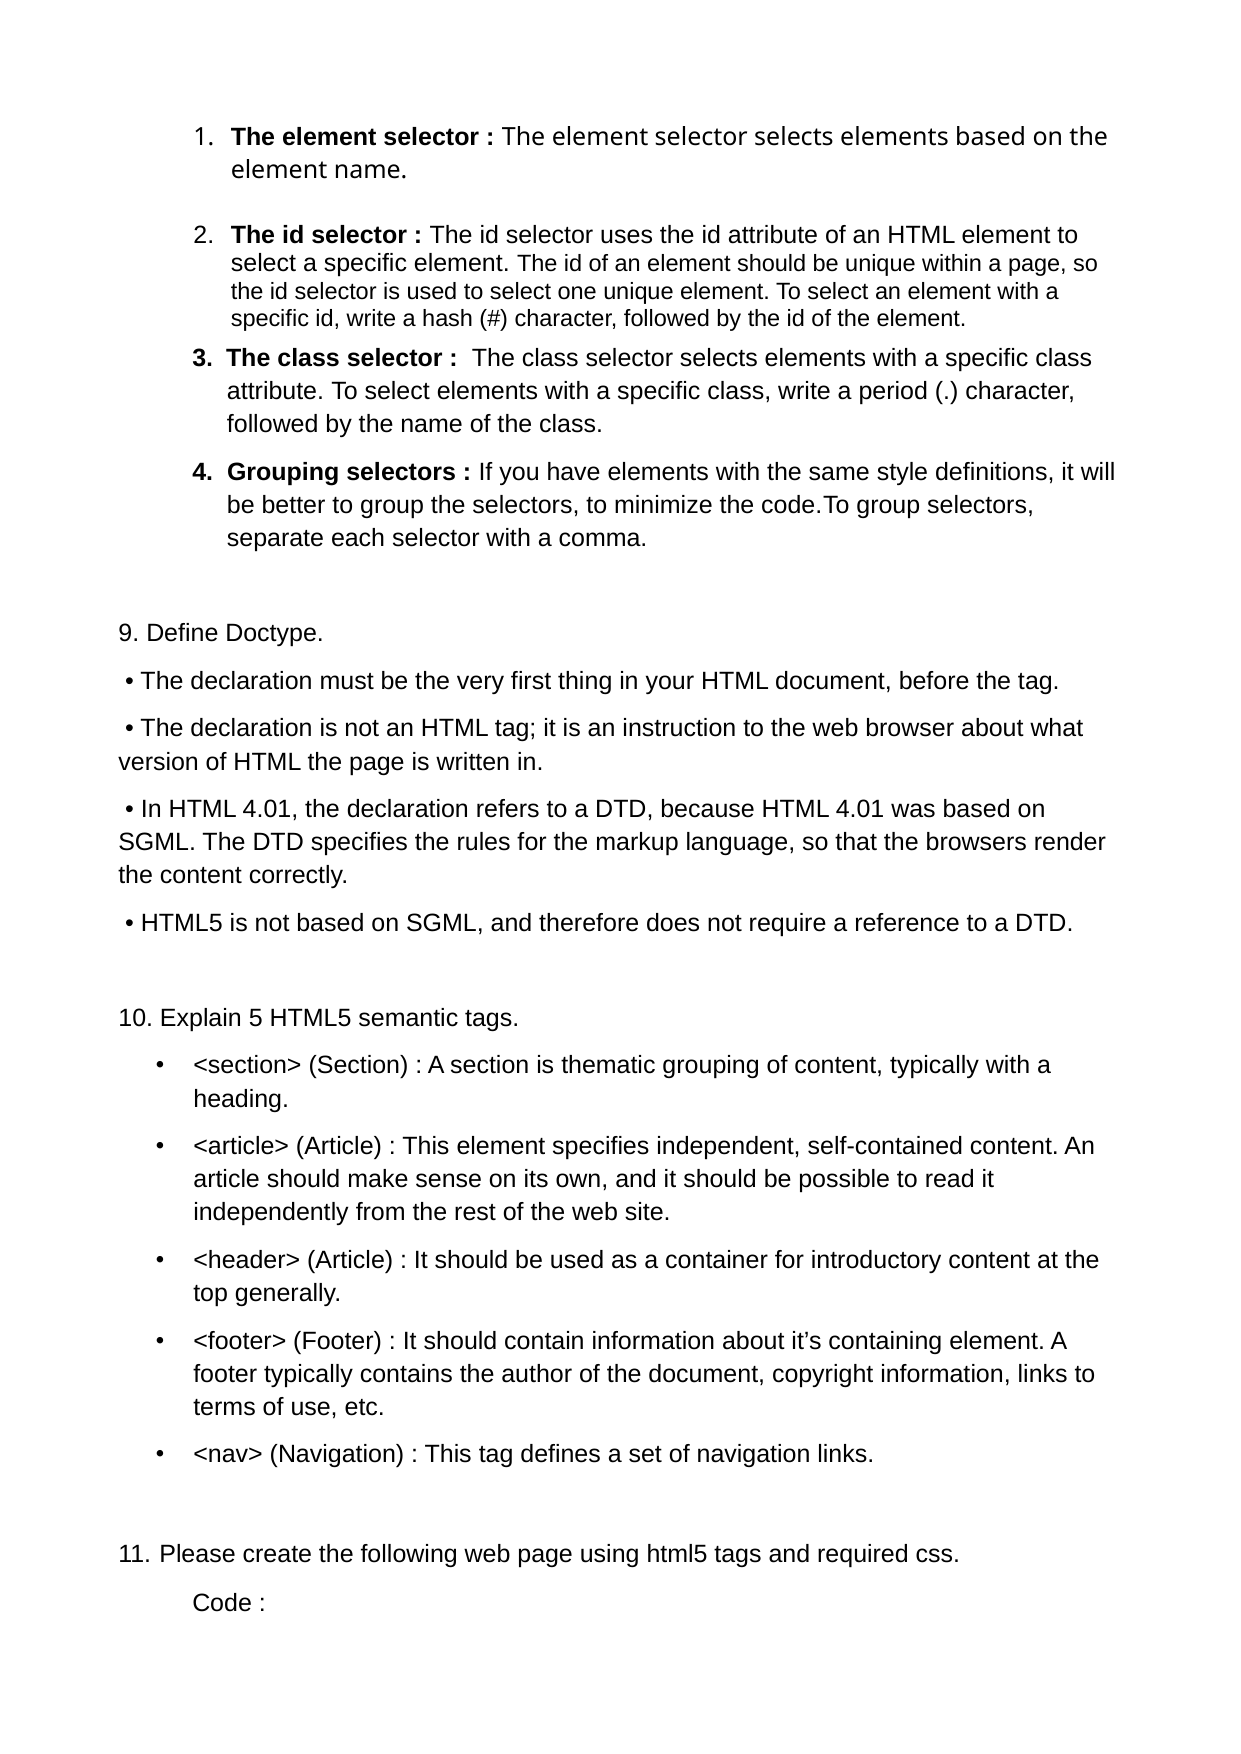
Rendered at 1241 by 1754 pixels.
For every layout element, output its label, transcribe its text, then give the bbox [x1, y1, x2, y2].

list <footer> (Footer) : It should contain information about it’s containing element. A footer typically contains the author of the document, copyright information, links to terms of use, etc. [156, 1326, 1122, 1421]
text 11. Please create the following web page using html5 tags and required css. [118, 1535, 1122, 1568]
text • The declaration must be the very first thing in your HTML document, before the tag. [118, 666, 1122, 694]
subtitle The id selector : The id selector uses the id attribute of an HTML element to select a specific element. The id of an element should be unique within a page, so the id selector is used to select one unique element. To select an element with a specific id, write a hash (#) character, followed by the id of the element. [193, 219, 1122, 331]
text • The declaration is not an HTML tag; it is an instruction to the web browser about what version of HTML the page is written in. [118, 713, 1122, 775]
text 4. Grouping selectors : If you have elements with the same style definitions, it will be better to group the selectors, to minimize the code.To group selectors, separate each selector with a comma. [118, 457, 1122, 552]
text • HTML5 is not based on SGML, and therefore does not require a reference to a DTD. [118, 908, 1122, 936]
list <nav> (Navigation) : This tag defines a set of navigation links. [156, 1439, 1122, 1468]
text 10. Explain 5 HTML5 semantic tags. [118, 1003, 1122, 1032]
list <section> (Section) : A section is thematic grouping of content, typically with a heading. [156, 1051, 1122, 1112]
text 9. Define Doctype. [118, 618, 1122, 647]
subtitle The element selector : The element selector selects elements based on the element name. [193, 118, 1122, 186]
list <header> (Article) : It should be used as a container for introductory content at the top generally. [156, 1245, 1122, 1307]
text Code : [118, 1588, 1122, 1617]
text 3. The class selector : The class selector selects elements with a specific class attribute. To select elements with a specific class, write a period (.) character, followed by the name of the class. [118, 343, 1122, 438]
text • In HTML 4.01, the declaration refers to a DTD, because HTML 4.01 was based on SGML. The DTD specifies the rules for the markup language, so that the browsers render the content correctly. [118, 794, 1122, 889]
list <article> (Article) : This element specifies independent, self-contained content. An article should make sense on its own, and it should be possible to read it independently from the rest of the web site. [156, 1131, 1122, 1226]
